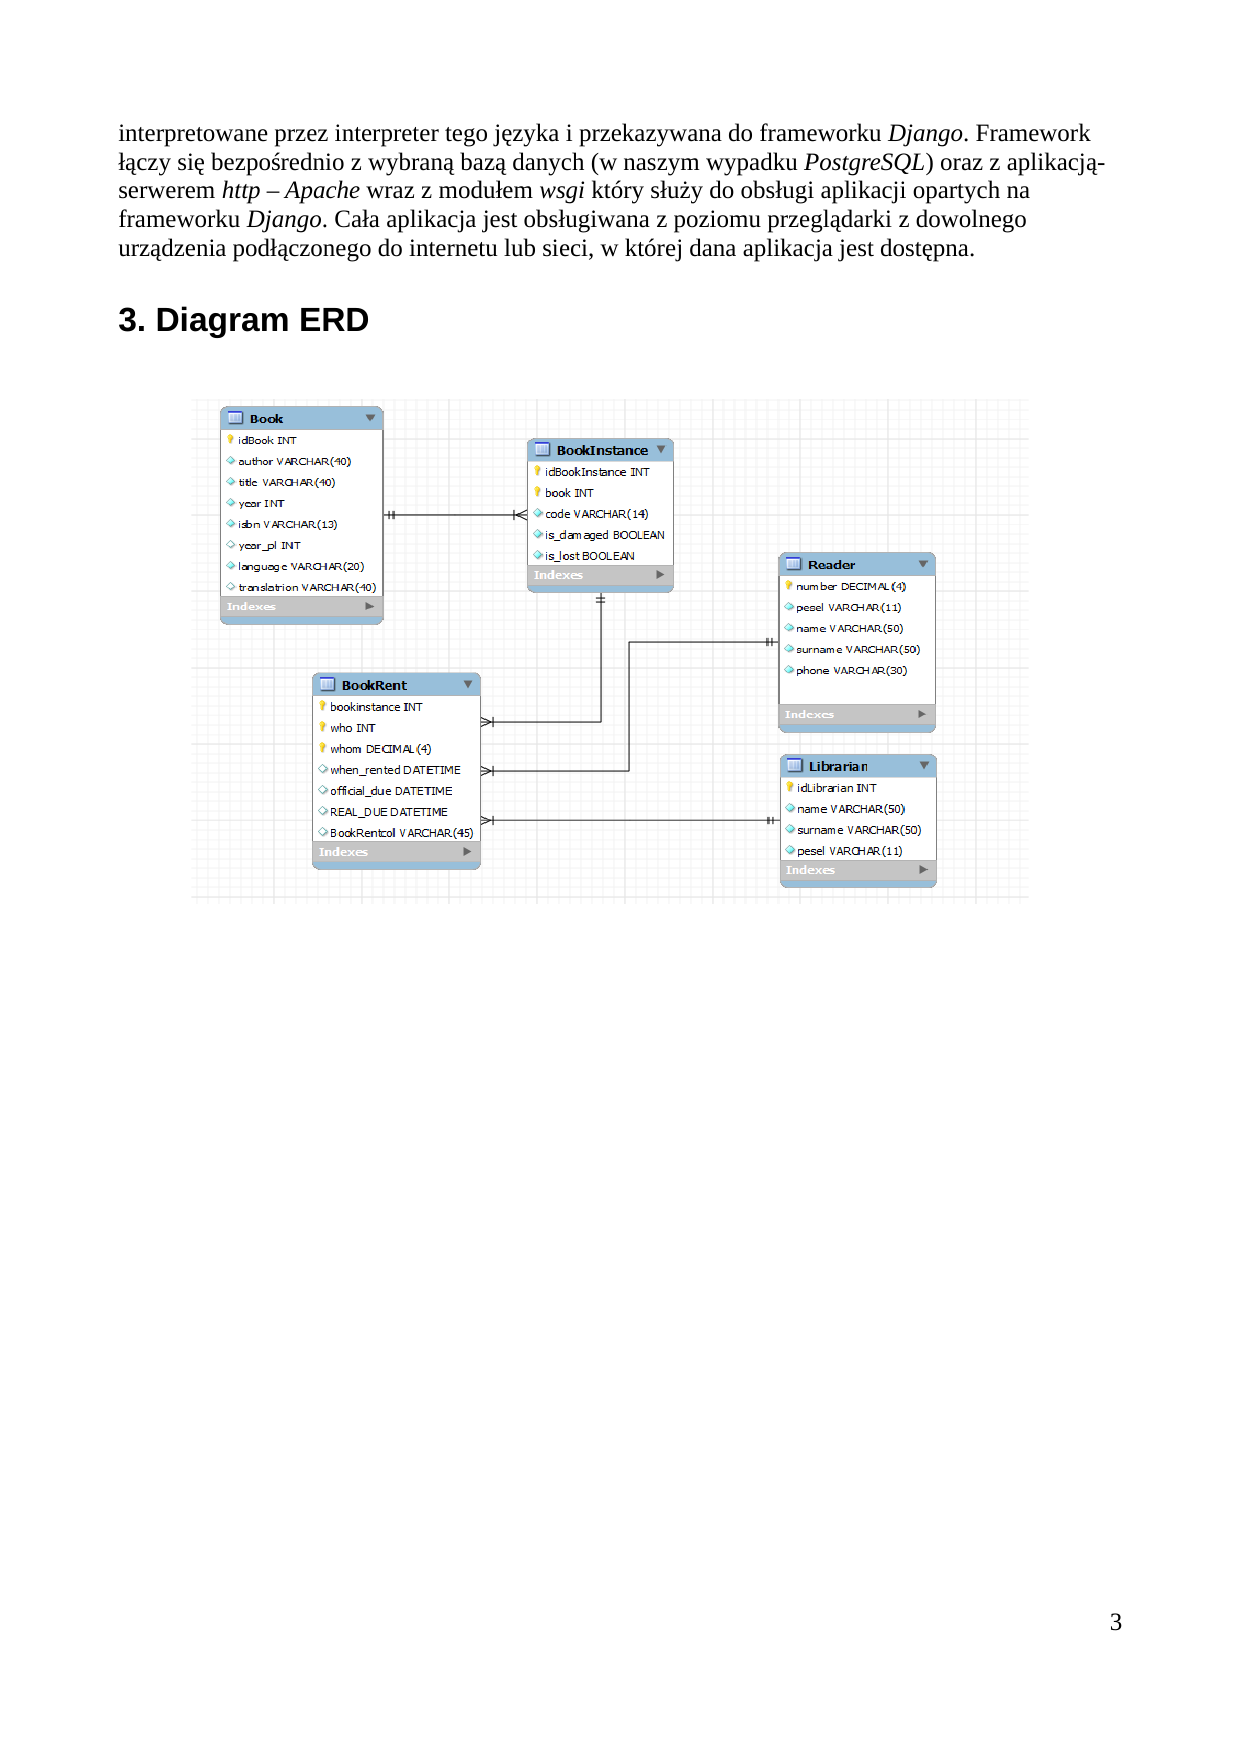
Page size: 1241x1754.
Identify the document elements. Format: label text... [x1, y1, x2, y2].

subtitle 3. Diagram ERD [118, 299, 1122, 338]
text interpretowane przez interpreter tego języka i przekazywana do frameworku Django. Framework łączy się bezpośrednio z wybraną bazą danych (w naszym wypadku PostgreSQL) oraz z aplikacją-serwerem http – Apache wraz z modułem wsgi który służy do obsługi aplikacji opartych na frameworku Django. Cała aplikacja jest obsługiwana z poziomu przeglądarki z dowolnego urządzenia podłączonego do internetu lub sieci, w której dana aplikacja jest dostępna. [118, 118, 1122, 262]
picture [191, 399, 1029, 904]
